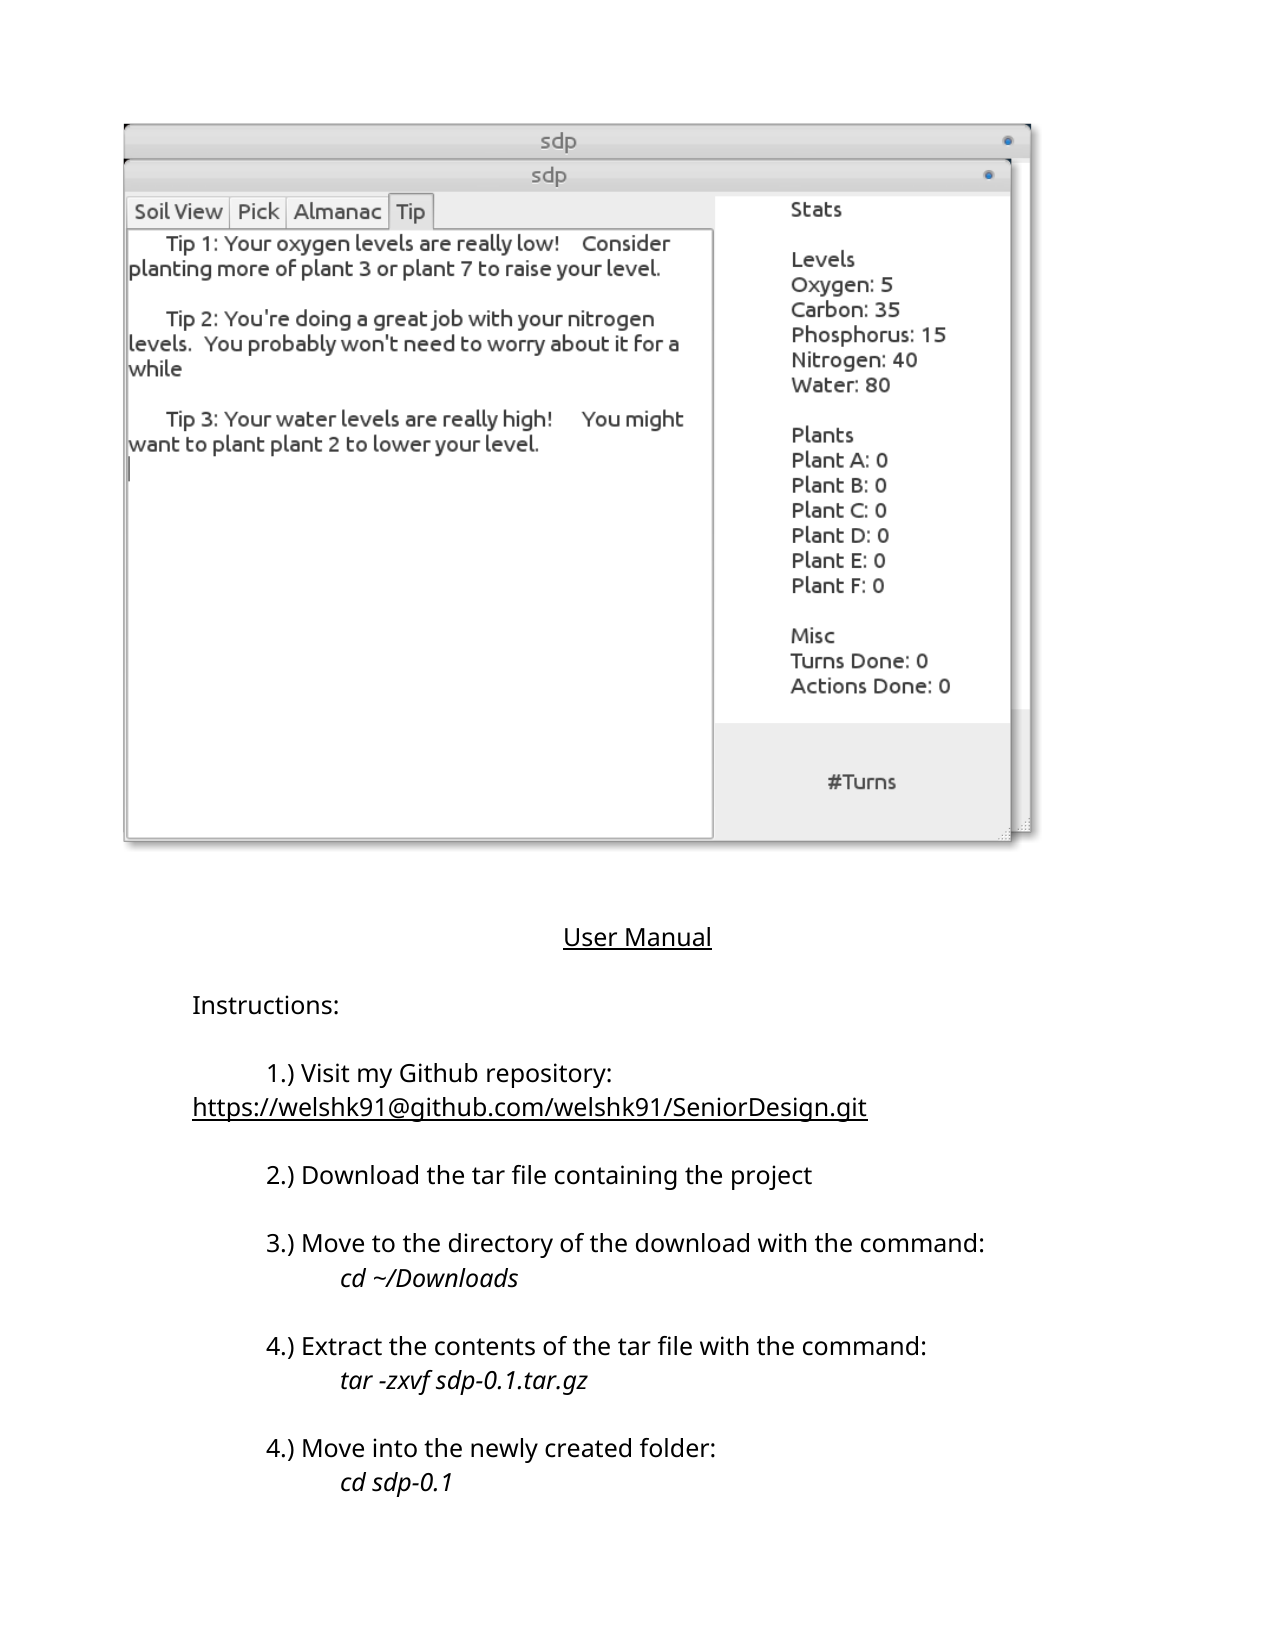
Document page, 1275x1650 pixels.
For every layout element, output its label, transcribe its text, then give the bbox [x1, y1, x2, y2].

text 2.) Download the tar file containing the project [118, 1158, 1157, 1192]
text Instructions: [118, 988, 1157, 1022]
text 4.) Extract the contents of the tar file with the command: [118, 1328, 1157, 1362]
text tar -zxvf sdp-0.1.tar.gz [118, 1362, 1157, 1396]
text cd ~/Downloads [118, 1260, 1157, 1294]
text cd sdp-0.1 [118, 1464, 1157, 1499]
text User Manual [118, 919, 1157, 954]
text 3.) Move to the directory of the download with the command: [118, 1226, 1157, 1260]
picture [118, 118, 1042, 852]
text 1.) Visit my Github repository: https://welshk91@github.com/welshk91/SeniorDesign.git [118, 1056, 1157, 1124]
text 4.) Move into the newly created folder: [118, 1431, 1157, 1464]
